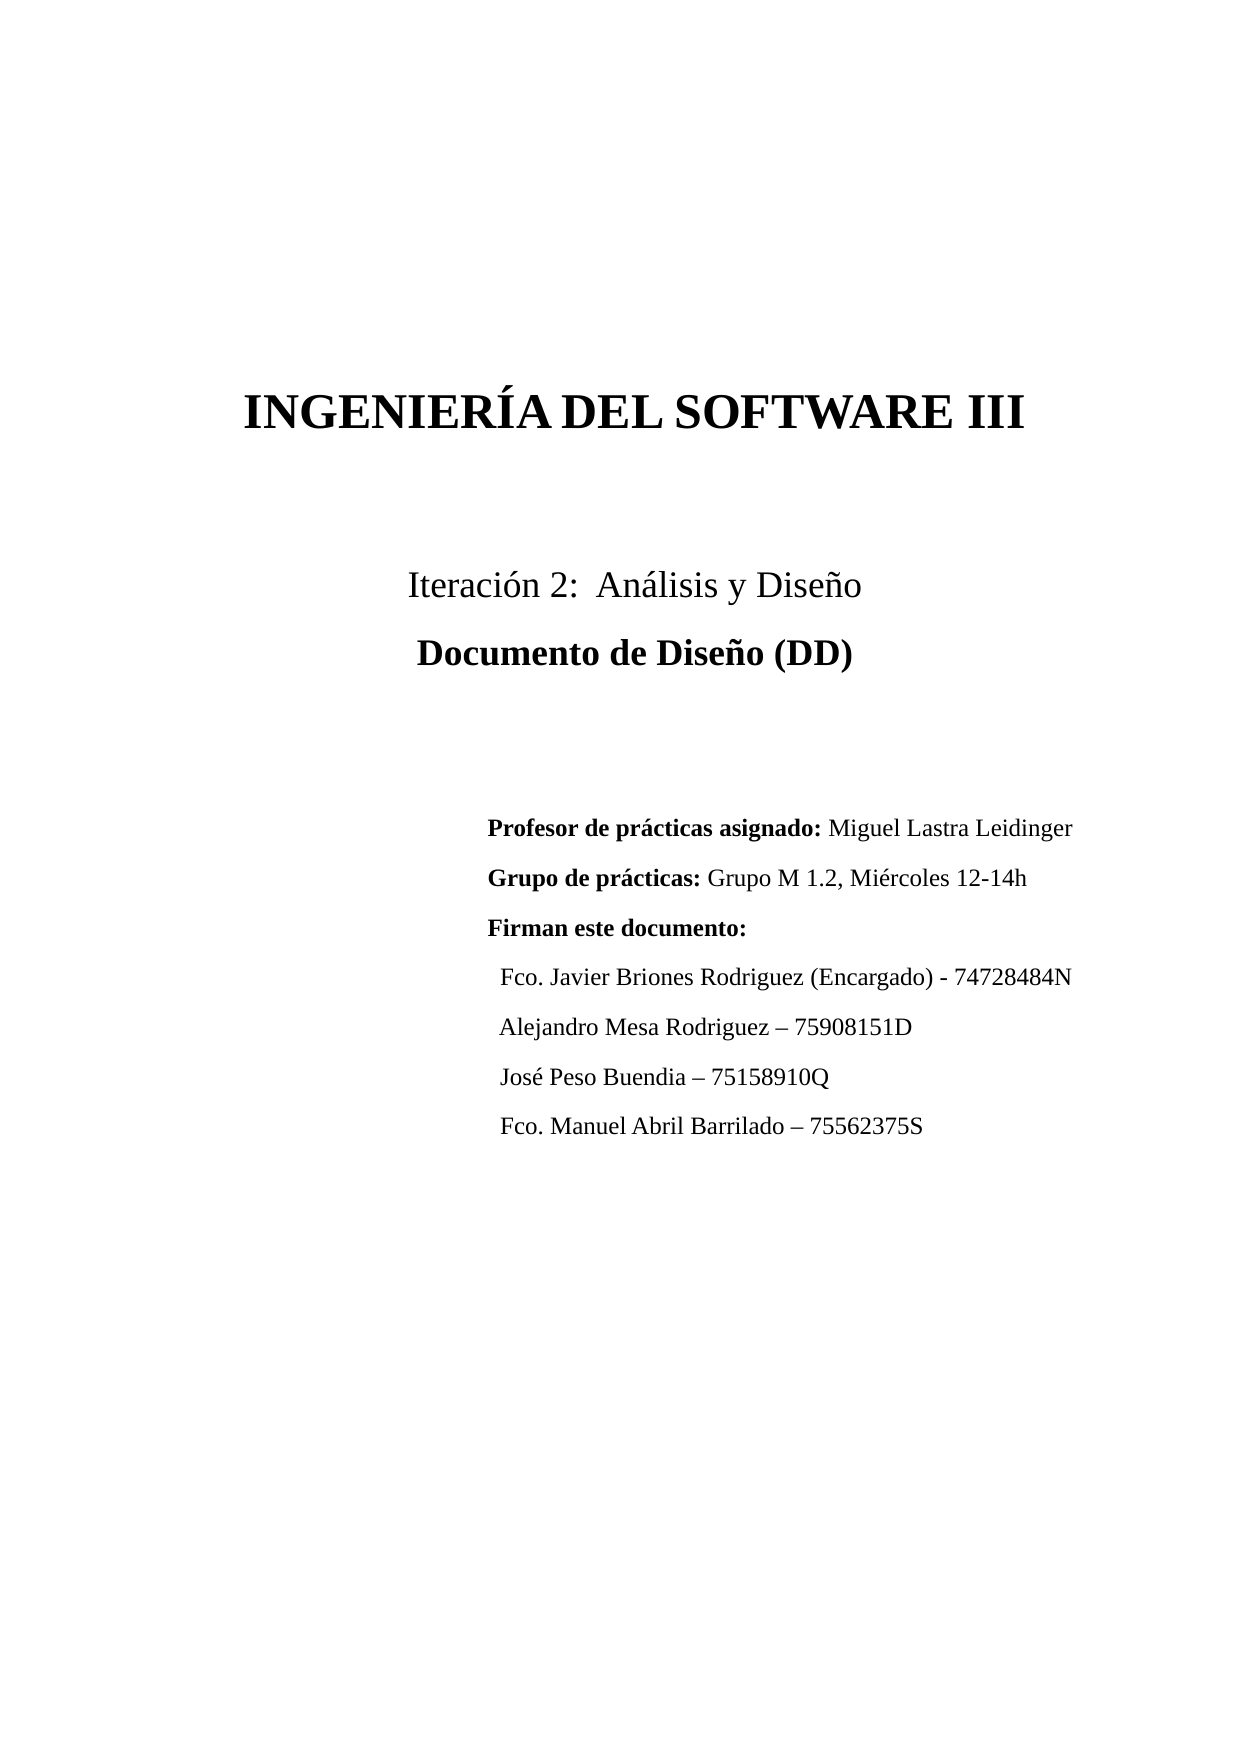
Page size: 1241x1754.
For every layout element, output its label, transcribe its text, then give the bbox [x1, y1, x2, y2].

text Iteración 2: Análisis y Diseño [118, 562, 1122, 605]
text Grupo de prácticas: Grupo M 1.2, Miércoles 12-14h [118, 863, 1122, 892]
text Documento de Diseño (DD) [118, 631, 1122, 674]
text José Peso Buendia – 75158910Q [118, 1062, 1122, 1090]
text Fco. Javier Briones Rodriguez (Encargado) - 74728484N [118, 962, 1122, 991]
text INGENIERÍA DEL SOFTWARE III [118, 382, 1122, 439]
text Fco. Manuel Abril Barrilado – 75562375S [118, 1111, 1122, 1140]
text Firman este documento: [118, 913, 1122, 941]
text Alejandro Mesa Rodriguez – 75908151D [118, 1012, 1122, 1041]
text Profesor de prácticas asignado: Miguel Lastra Leidinger [118, 813, 1122, 842]
